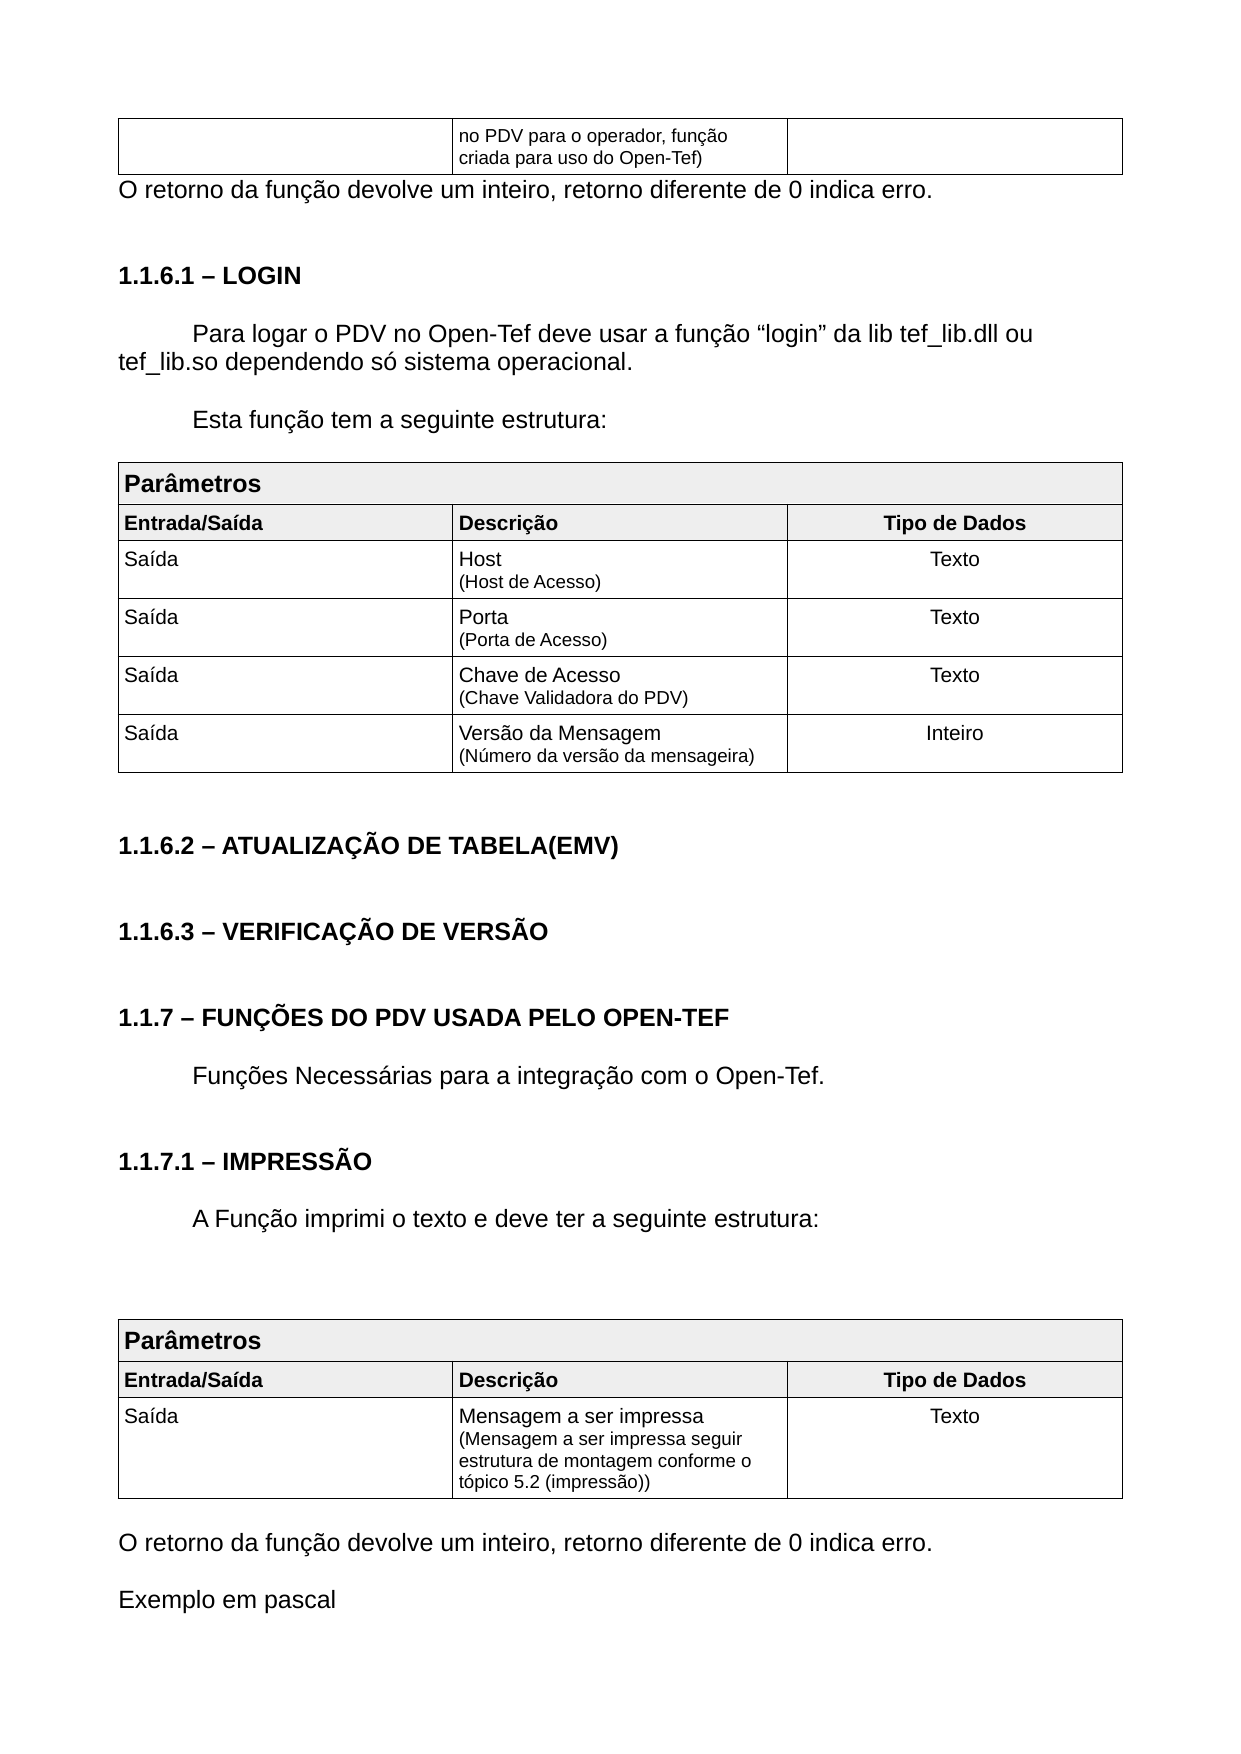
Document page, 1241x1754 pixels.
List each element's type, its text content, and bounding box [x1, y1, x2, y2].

table_cell Texto [788, 541, 1122, 598]
table_header Parâmetros [119, 463, 1122, 503]
table_cell Texto [788, 657, 1122, 714]
table_cell Saída [119, 657, 452, 714]
table_cell Descrição [453, 505, 787, 540]
table_cell Texto [788, 599, 1122, 656]
table_cell [119, 119, 452, 174]
text Exemplo em pascal [118, 1586, 1122, 1614]
table_cell Entrada/Saída [119, 1362, 452, 1397]
table_cell Tipo de Dados [788, 1362, 1122, 1397]
table_cell Chave de Acesso (Chave Validadora do PDV) [453, 657, 787, 714]
text 1.1.6.3 – VERIFICAÇÃO DE VERSÃO [118, 917, 1122, 946]
table_cell Saída [119, 1398, 452, 1498]
text 1.1.6.1 – LOGIN [118, 261, 1122, 290]
table_cell Texto [788, 1398, 1122, 1498]
table_cell Versão da Mensagem (Número da versão da mensageira) [453, 715, 787, 772]
table_cell Host (Host de Acesso) [453, 541, 787, 598]
text A Função imprimi o texto e deve ter a seguinte estrutura: [118, 1204, 1122, 1233]
text Funções Necessárias para a integração com o Open-Tef. [118, 1061, 1122, 1089]
text 1.1.6.2 – ATUALIZAÇÃO DE TABELA(EMV) [118, 831, 1122, 859]
text Para logar o PDV no Open-Tef deve usar a função “login” da lib tef_lib.dll ou tef_lib.so dependendo só sistema operacional. [118, 318, 1122, 376]
table_header Parâmetros [119, 1320, 1122, 1361]
table_cell Saída [119, 541, 452, 598]
text 1.1.7.1 – IMPRESSÃO [118, 1147, 1122, 1176]
text O retorno da função devolve um inteiro, retorno diferente de 0 indica erro. [118, 175, 1122, 203]
table_cell Saída [119, 715, 452, 772]
text 1.1.7 – FUNÇÕES DO PDV USADA PELO OPEN-TEF [118, 1003, 1122, 1032]
table_cell Descrição [453, 1362, 787, 1397]
table_cell no PDV para o operador, função criada para uso do Open-Tef) [453, 119, 787, 174]
table_cell [788, 119, 1122, 174]
text O retorno da função devolve um inteiro, retorno diferente de 0 indica erro. [118, 1528, 1122, 1557]
text Esta função tem a seguinte estrutura: [118, 405, 1122, 433]
table_cell Porta (Porta de Acesso) [453, 599, 787, 656]
table_cell Saída [119, 599, 452, 656]
table_cell Inteiro [788, 715, 1122, 772]
table_cell Mensagem a ser impressa (Mensagem a ser impressa seguir estrutura de montagem conforme o tópico 5.2 (impressão)) [453, 1398, 787, 1498]
table_cell Entrada/Saída [119, 505, 452, 540]
table_cell Tipo de Dados [788, 505, 1122, 540]
